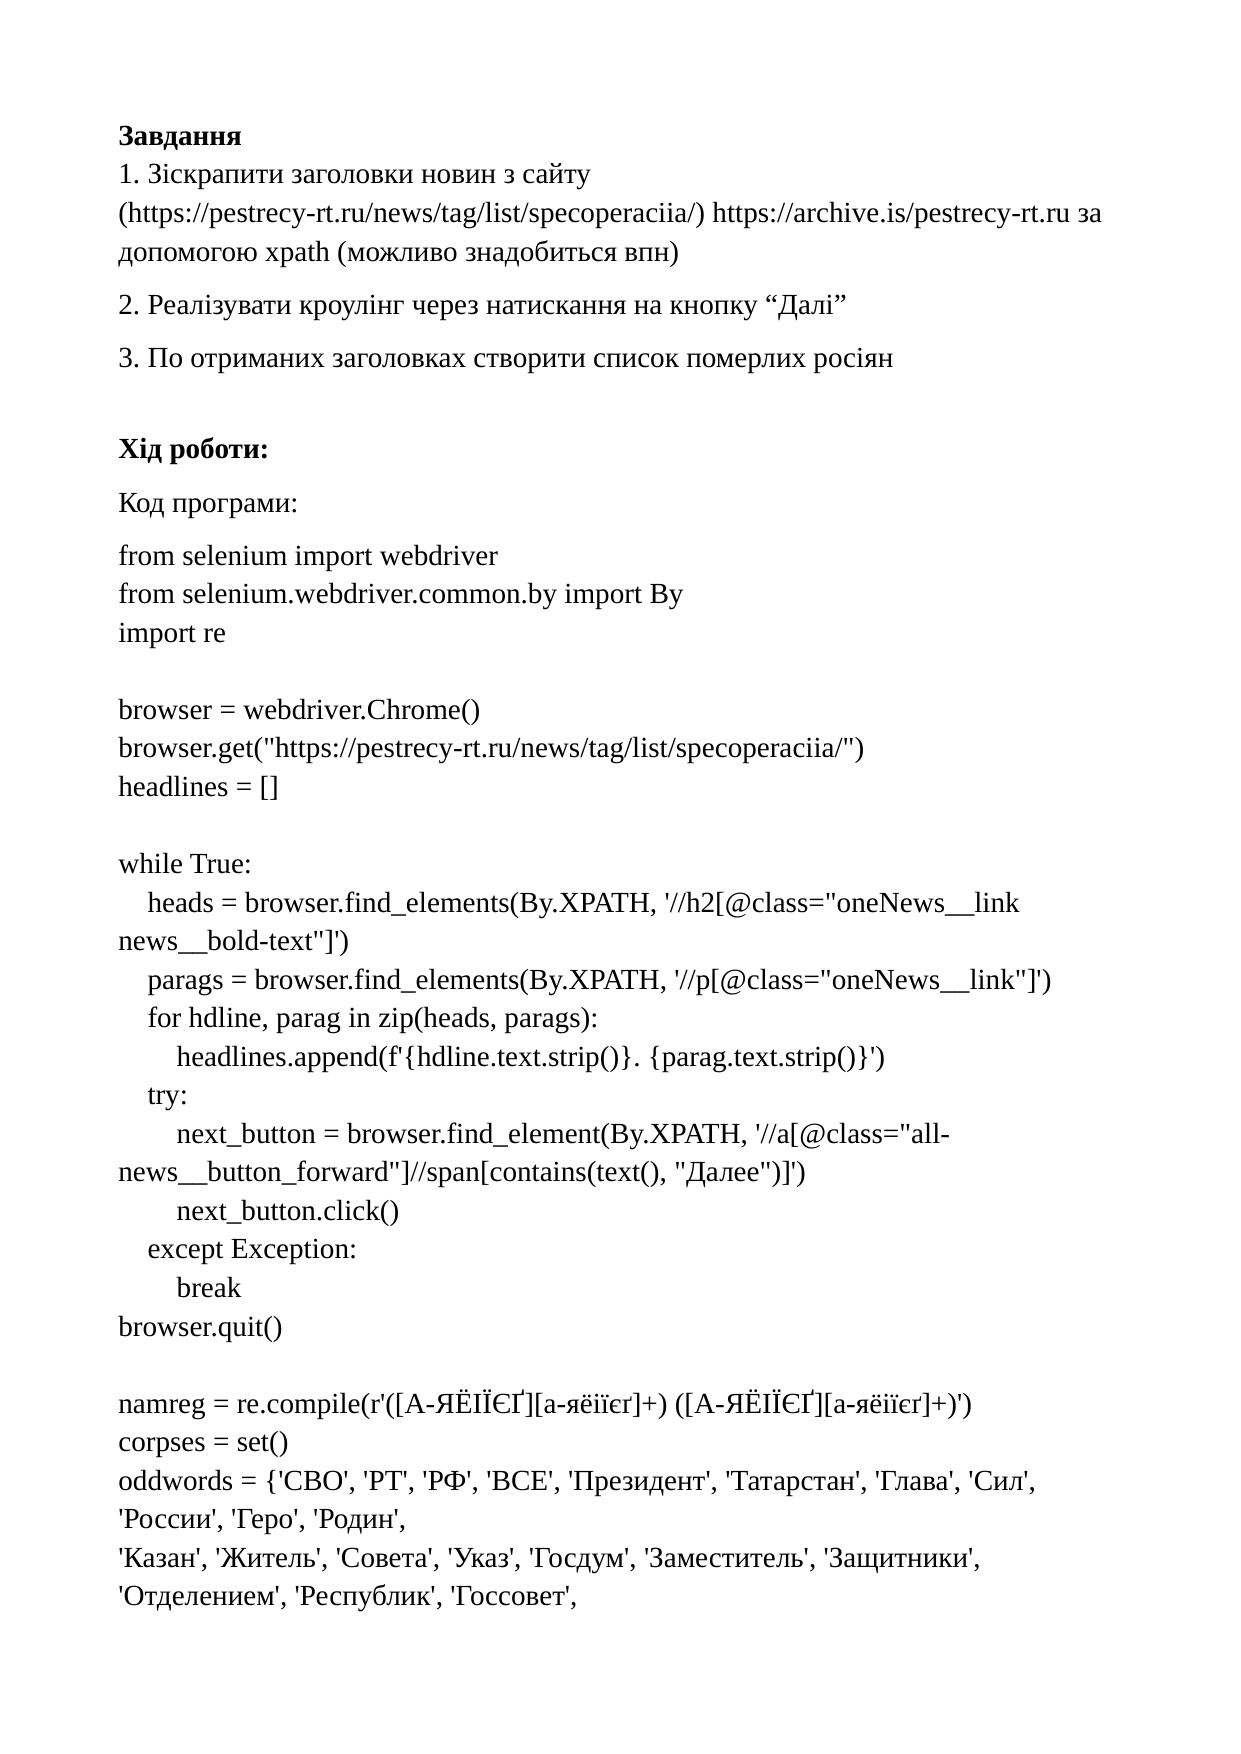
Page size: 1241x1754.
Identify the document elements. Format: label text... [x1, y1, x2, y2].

text except Exception: [118, 1232, 1122, 1265]
text namreg = re.compile(r'([А-ЯЁІЇЄҐ][а-яёіїєґ]+) ([А-ЯЁІЇЄҐ][а-яёіїєґ]+)') [118, 1386, 1122, 1419]
text 3. По отриманих заголовках створити список померлих росіян [118, 340, 1122, 373]
text for hdline, parag in zip(heads, parags): [118, 1000, 1122, 1034]
text 2. Реалізувати кроулінг через натискання на кнопку “Далі” [118, 287, 1122, 320]
text 1. Зіскрапити заголовки новин з сайту (https://pestrecy-rt.ru/news/tag/list/specoperaciia/) https://archive.is/pestrecy-rt.ru за допомогою xpath (можливо знадобиться впн) [118, 157, 1122, 267]
text while True: [118, 846, 1122, 880]
text from selenium import webdriver [118, 538, 1122, 571]
text browser = webdriver.Chrome() [118, 692, 1122, 726]
text corpses = set() [118, 1424, 1122, 1458]
text browser.quit() [118, 1309, 1122, 1342]
text break [118, 1270, 1122, 1304]
text next_button.click() [118, 1193, 1122, 1227]
text import re [118, 615, 1122, 648]
text browser.get("https://pestrecy-rt.ru/news/tag/list/specoperaciia/") [118, 731, 1122, 764]
text from selenium.webdriver.common.by import By [118, 576, 1122, 610]
text Хід роботи: [118, 432, 1122, 465]
text headlines.append(f'{hdline.text.strip()}. {parag.text.strip()}') [118, 1039, 1122, 1072]
text Код програми: [118, 485, 1122, 518]
text oddwords = {'СВО', 'PT', 'РФ', 'ВСЕ', 'Президент', 'Татарстан', 'Глава', 'Сил', 'России', 'Геро', 'Родин', [118, 1463, 1122, 1535]
text Завдання [118, 118, 1122, 152]
text try: [118, 1077, 1122, 1111]
text next_button = browser.find_element(By.XPATH, '//a[@class="all-news__button_forward"]//span[contains(text(), "Далее")]') [118, 1116, 1122, 1188]
text 'Казан', 'Житель', 'Совета', 'Указ', 'Госдум', 'Заместитель', 'Защитники', 'Отделением', 'Республик', 'Госсовет', [118, 1540, 1122, 1612]
text parags = browser.find_elements(By.XPATH, '//p[@class="oneNews__link"]') [118, 962, 1122, 995]
text heads = browser.find_elements(By.XPATH, '//h2[@class="oneNews__link news__bold-text"]') [118, 885, 1122, 957]
text headlines = [] [118, 769, 1122, 803]
